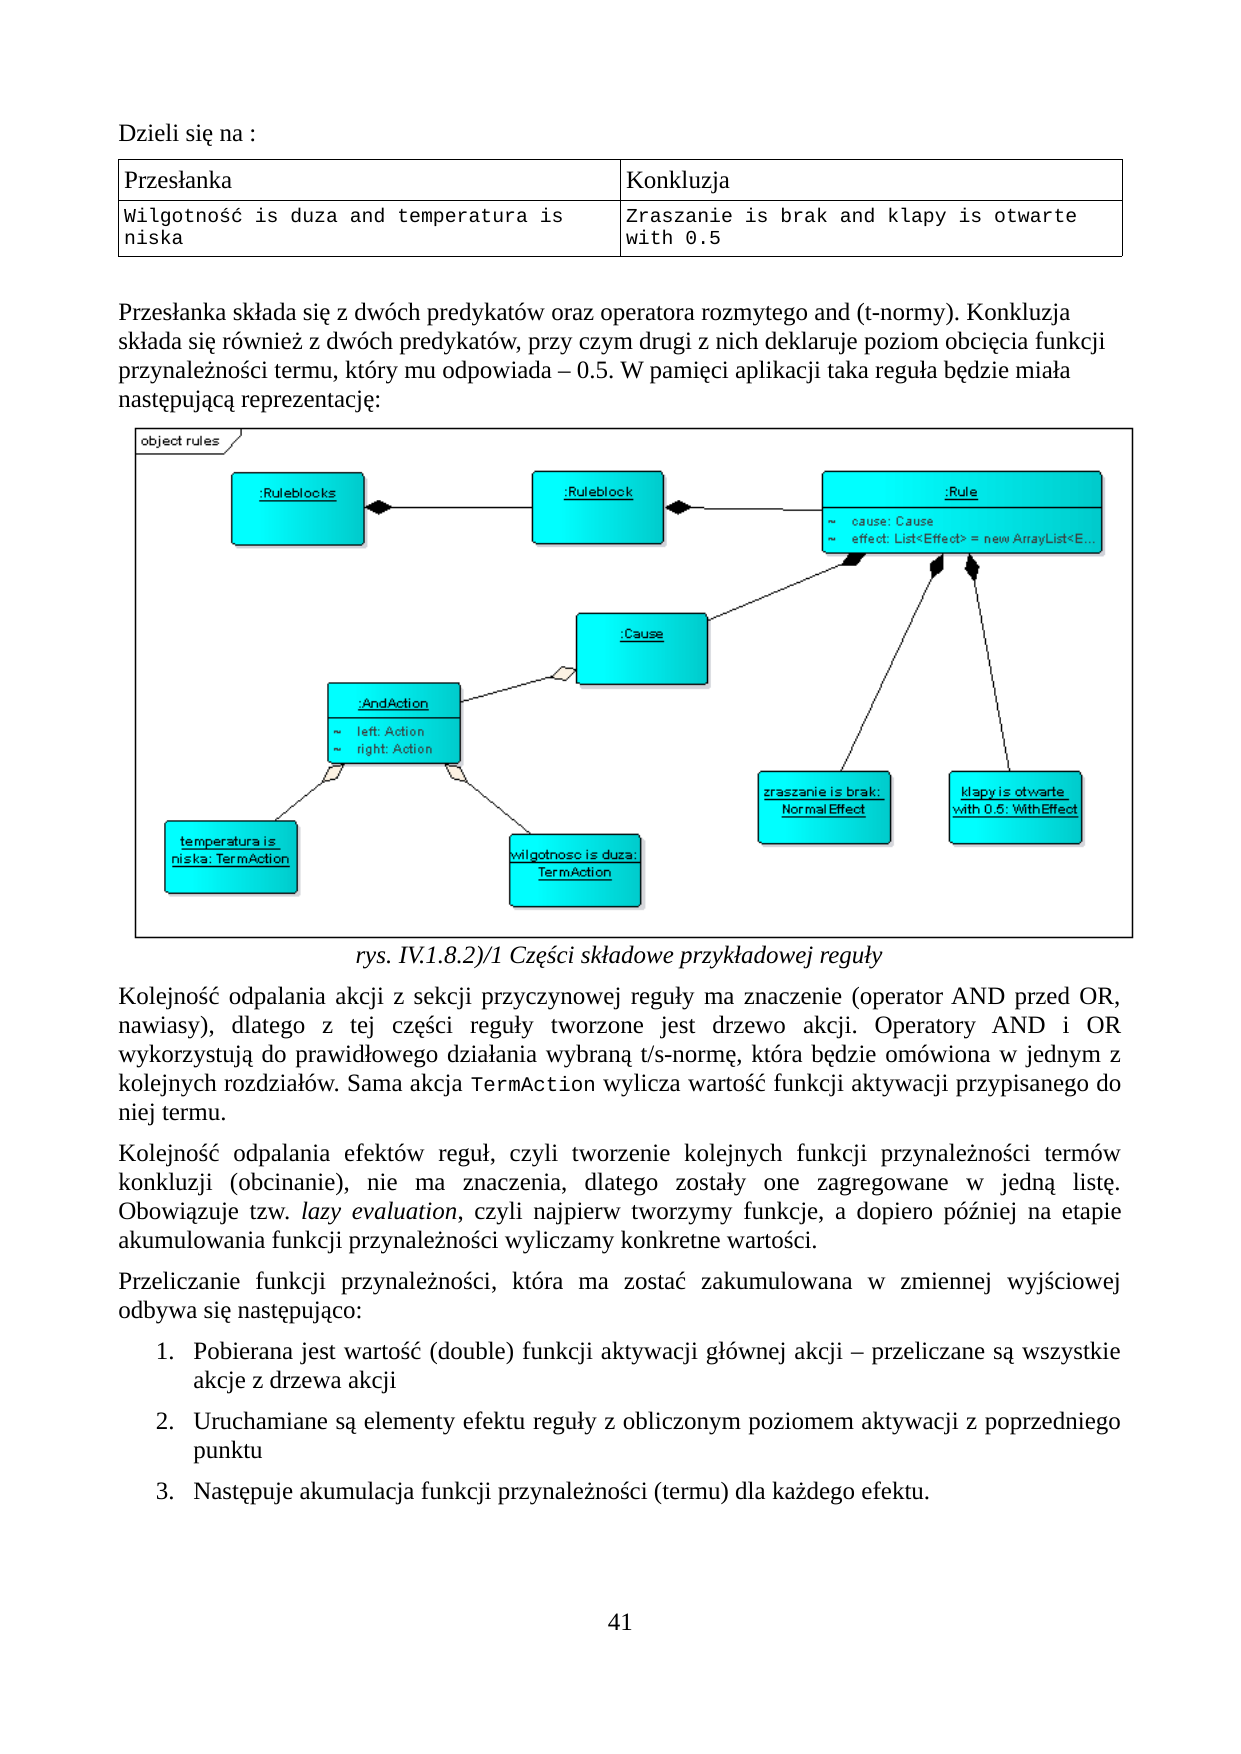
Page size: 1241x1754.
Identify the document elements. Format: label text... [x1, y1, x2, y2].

text Dzieli się na : [118, 118, 1122, 147]
table_cell Wilgotność is duza and temperatura is niska [119, 201, 620, 256]
text Kolejność odpalania akcji z sekcji przyczynowej reguły ma znaczenie (operator AND przed OR, nawiasy), dlatego z tej części reguły tworzone jest drzewo akcji. Operatory AND i OR wykorzystują do prawidłowego działania wybraną t/s-normę, która będzie omówiona w jednym z kolejnych rozdziałów. Sama akcja TermAction wylicza wartość funkcji aktywacji przypisanego do niej termu. [118, 981, 1122, 1126]
text Przeliczanie funkcji przynależności, która ma zostać zakumulowana w zmiennej wyjściowej odbywa się następująco: [118, 1266, 1122, 1323]
text Kolejność odpalania efektów reguł, czyli tworzenie kolejnych funkcji przynależności termów konkluzji (obcinanie), nie ma znaczenia, dlatego zostały one zagregowane w jedną listę. Obowiązuje tzw. lazy evaluation, czyli najpierw tworzymy funkcje, a dopiero później na etapie akumulowania funkcji przynależności wyliczamy konkretne wartości. [118, 1138, 1122, 1253]
list Uruchamiane są elementy efektu reguły z obliczonym poziomem aktywacji z poprzedniego punktu [156, 1406, 1122, 1463]
list Pobierana jest wartość (double) funkcji aktywacji głównej akcji – przeliczane są wszystkie akcje z drzewa akcji [156, 1336, 1122, 1393]
table_cell Zraszanie is brak and klapy is otwarte with 0.5 [621, 201, 1122, 256]
table_header Przesłanka [119, 160, 620, 200]
list Następuje akumulacja funkcji przynależności (termu) dla każdego efektu. [156, 1476, 1122, 1505]
text rys. IV.1.8.2)/1 Części składowe przykładowej reguły [118, 437, 1122, 969]
picture [131, 425, 1135, 941]
text Przesłanka składa się z dwóch predykatów oraz operatora rozmytego and (t-normy). Konkluzja składa się również z dwóch predykatów, przy czym drugi z nich deklaruje poziom obcięcia funkcji przynależności termu, który mu odpowiada – 0.5. W pamięci aplikacji taka reguła będzie miała następującą reprezentację: [118, 297, 1122, 412]
table_header Konkluzja [621, 160, 1122, 200]
